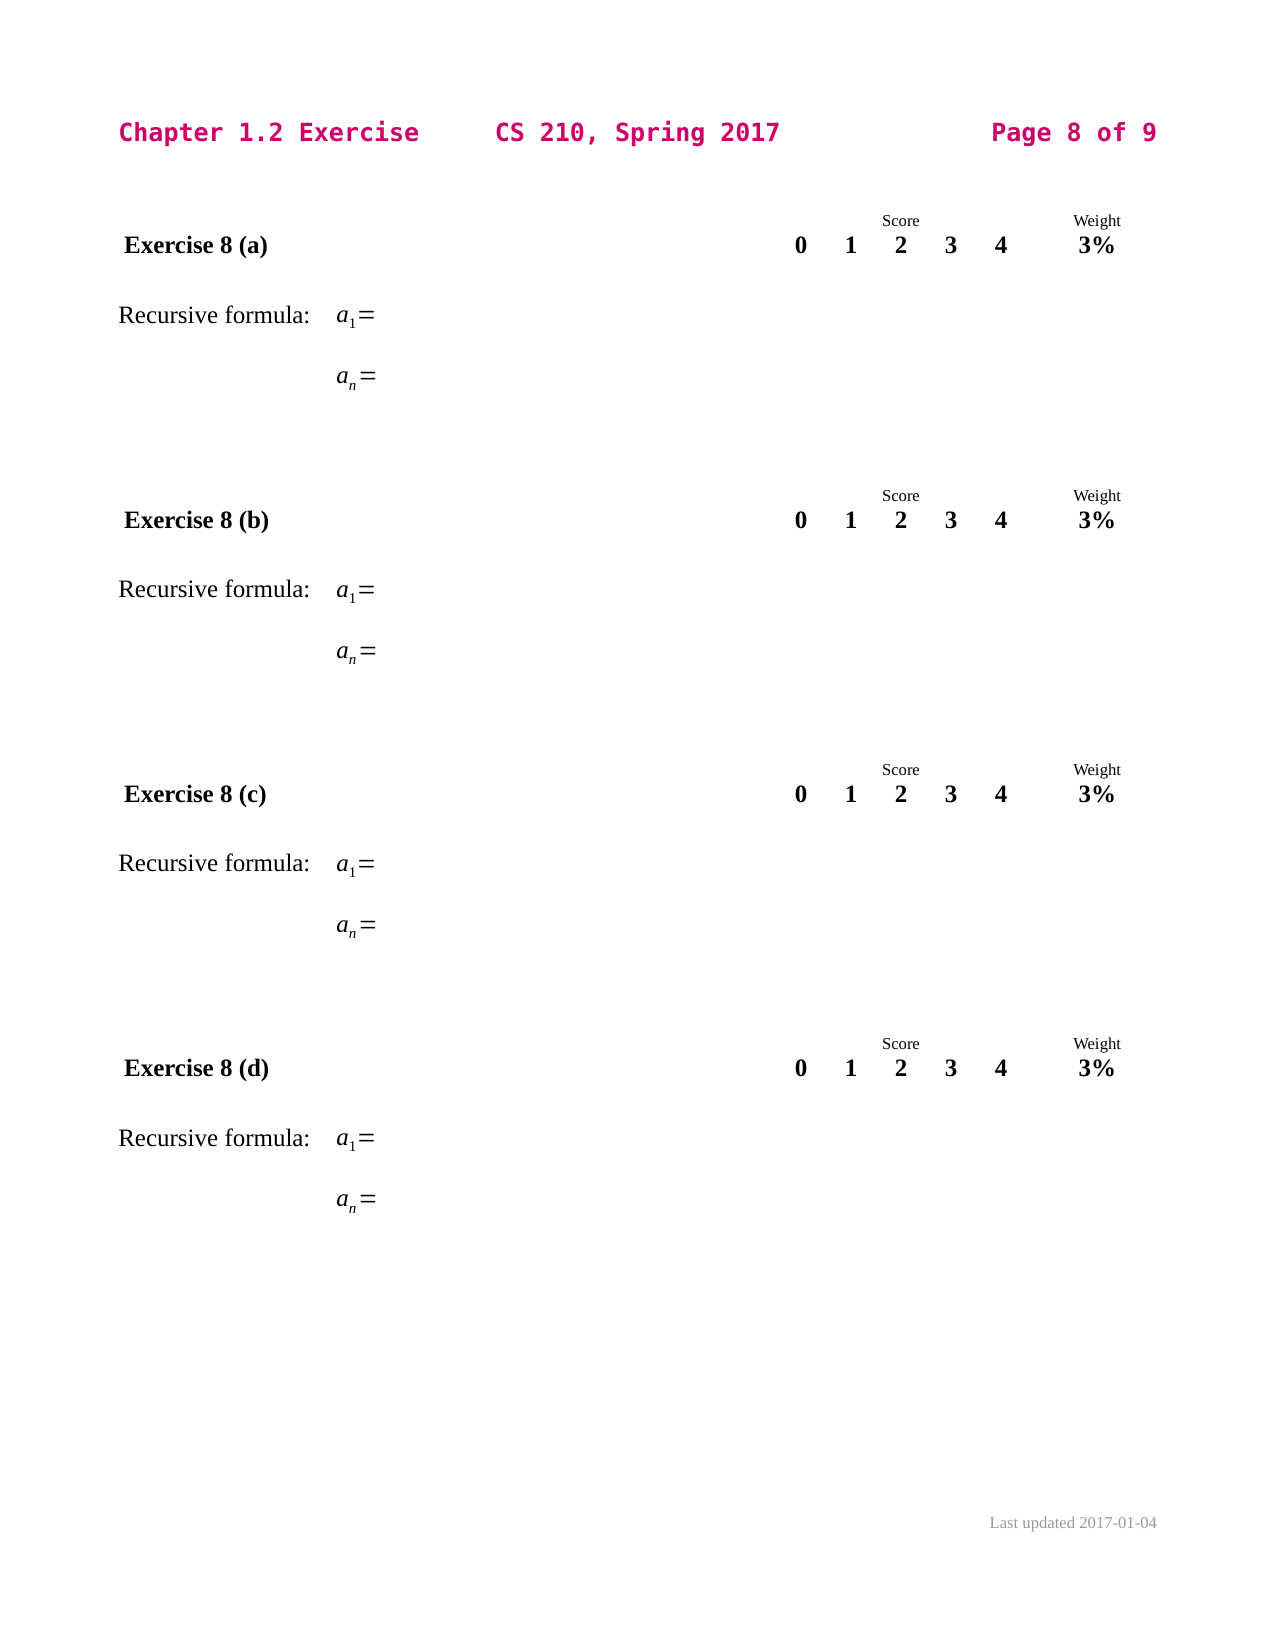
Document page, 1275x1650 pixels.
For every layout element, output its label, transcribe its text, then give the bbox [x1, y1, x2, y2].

table_header Score 0 1 2 3 4 [764, 206, 1037, 271]
table_header Exercise 8 (d) [118, 1028, 764, 1094]
table_header Score 0 1 2 3 4 [764, 1028, 1037, 1094]
table_header Weight 3% [1037, 480, 1157, 545]
text Recursive formula: [118, 300, 1157, 332]
table_header Exercise 8 (a) [118, 206, 764, 271]
table_header Score 0 1 2 3 4 [764, 754, 1037, 820]
text Recursive formula: [118, 1123, 1157, 1155]
table_header Exercise 8 (c) [118, 754, 764, 820]
text Recursive formula: [118, 848, 1157, 881]
table_header Score 0 1 2 3 4 [764, 480, 1037, 545]
table_header Exercise 8 (b) [118, 480, 764, 545]
text Recursive formula: [118, 574, 1157, 607]
table_header Weight 3% [1037, 1028, 1157, 1094]
table_header Weight 3% [1037, 206, 1157, 271]
table_header Weight 3% [1037, 754, 1157, 820]
